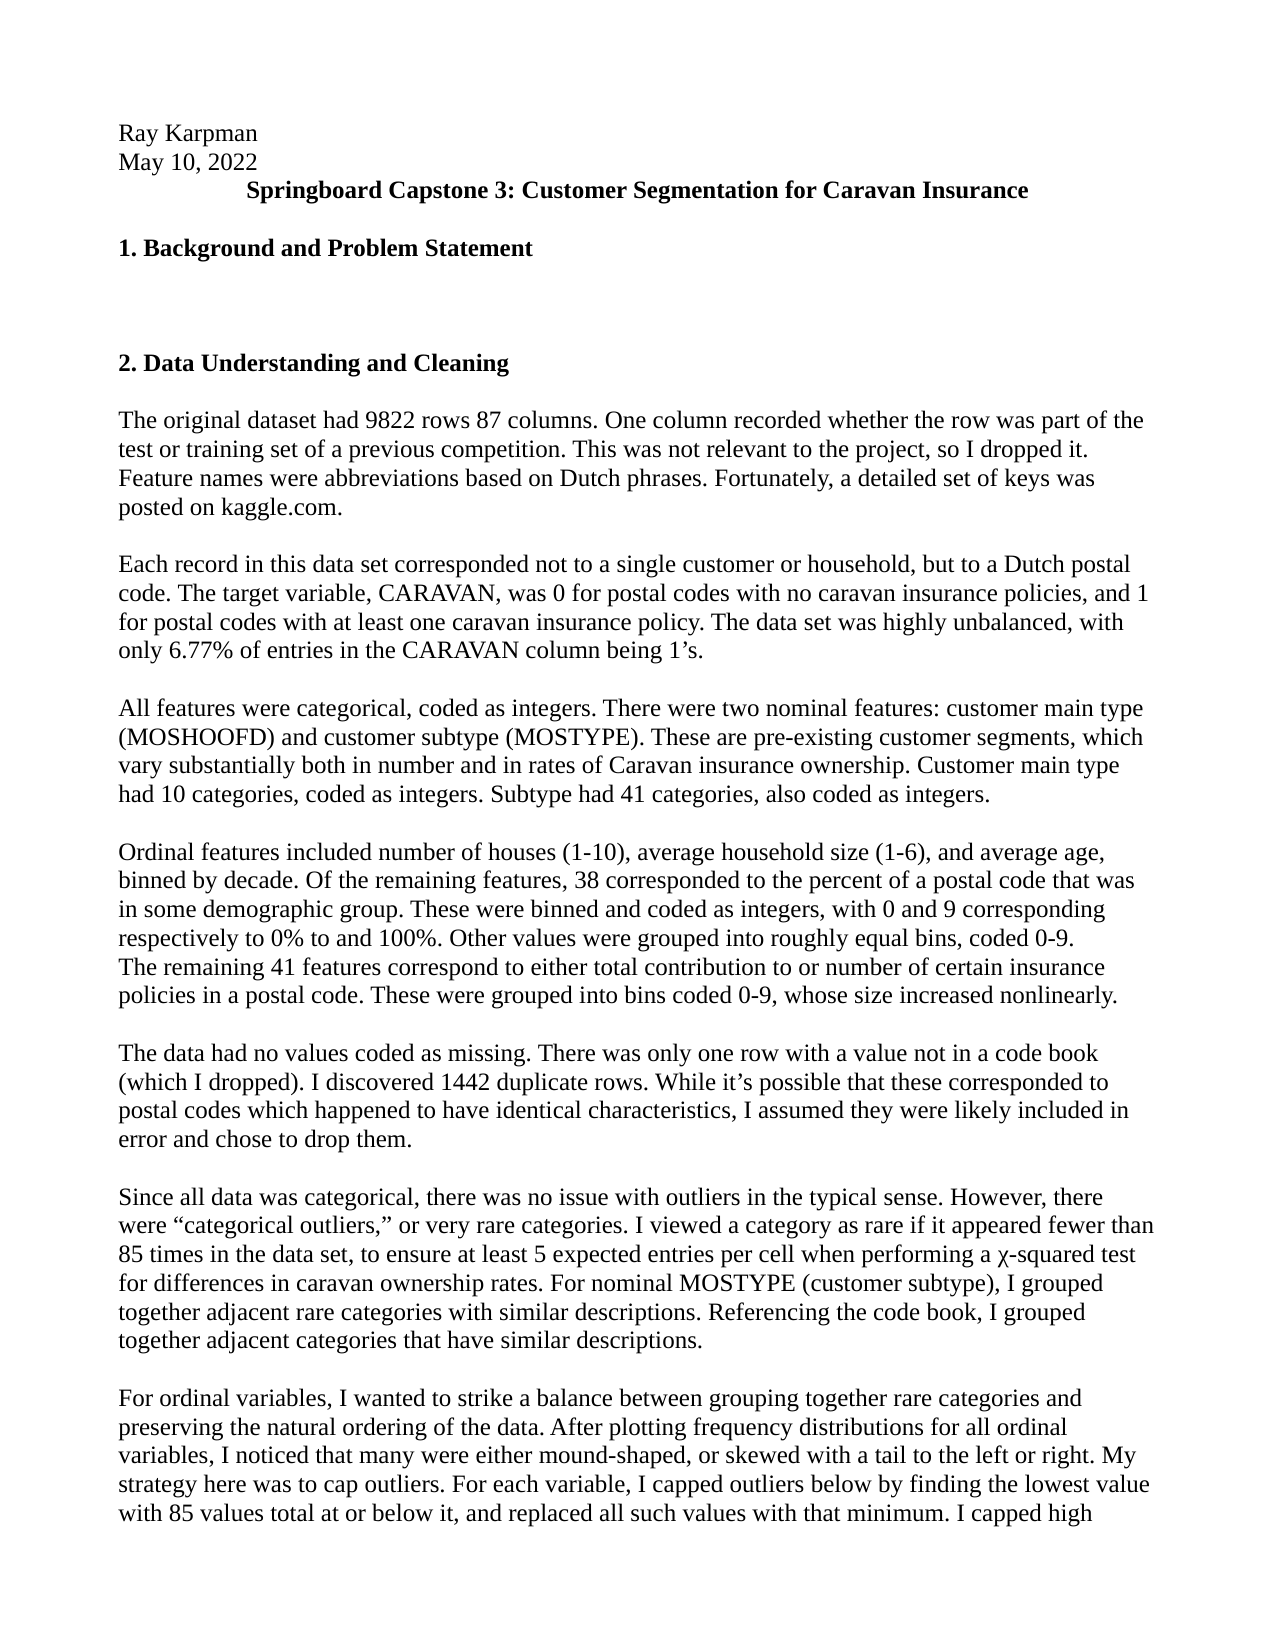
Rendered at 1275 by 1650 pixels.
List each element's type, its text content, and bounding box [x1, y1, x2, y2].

text 2. Data Understanding and Cleaning [118, 348, 1157, 377]
text The original dataset had 9822 rows 87 columns. One column recorded whether the row was part of the test or training set of a previous competition. This was not relevant to the project, so I dropped it. [118, 406, 1157, 463]
text Feature names were abbreviations based on Dutch phrases. Fortunately, a detailed set of keys was posted on kaggle.com. [118, 463, 1157, 521]
text The remaining 41 features correspond to either total contribution to or number of certain insurance policies in a postal code. These were grouped into bins coded 0-9, whose size increased nonlinearly. [118, 952, 1157, 1009]
text All features were categorical, coded as integers. There were two nominal features: customer main type (MOSHOOFD) and customer subtype (MOSTYPE). These are pre-existing customer segments, which vary substantially both in number and in rates of Caravan insurance ownership. Customer main type had 10 categories, coded as integers. Subtype had 41 categories, also coded as integers. [118, 693, 1157, 808]
text May 10, 2022 [118, 147, 1157, 176]
text Each record in this data set corresponded not to a single customer or household, but to a Dutch postal code. The target variable, CARAVAN, was 0 for postal codes with no caravan insurance policies, and 1 for postal codes with at least one caravan insurance policy. The data set was highly unbalanced, with only 6.77% of entries in the CARAVAN column being 1’s. [118, 549, 1157, 664]
text Since all data was categorical, there was no issue with outliers in the typical sense. However, there were “categorical outliers,” or very rare categories. I viewed a category as rare if it appeared fewer than 85 times in the data set, to ensure at least 5 expected entries per cell when performing a χ-squared test for differences in caravan ownership rates. For nominal MOSTYPE (customer subtype), I grouped together adjacent rare categories with similar descriptions. Referencing the code book, I grouped together adjacent categories that have similar descriptions. [118, 1182, 1157, 1354]
text For ordinal variables, I wanted to strike a balance between grouping together rare categories and preserving the natural ordering of the data. After plotting frequency distributions for all ordinal variables, I noticed that many were either mound-shaped, or skewed with a tail to the left or right. My strategy here was to cap outliers. For each variable, I capped outliers below by finding the lowest value with 85 values total at or below it, and replaced all such values with that minimum. I capped high [118, 1383, 1157, 1527]
text The data had no values coded as missing. There was only one row with a value not in a code book (which I dropped). I discovered 1442 duplicate rows. While it’s possible that these corresponded to postal codes which happened to have identical characteristics, I assumed they were likely included in error and chose to drop them. [118, 1038, 1157, 1153]
text Ray Karpman [118, 118, 1157, 147]
text Ordinal features included number of houses (1-10), average household size (1-6), and average age, binned by decade. Of the remaining features, 38 corresponded to the percent of a postal code that was in some demographic group. These were binned and coded as integers, with 0 and 9 corresponding respectively to 0% to and 100%. Other values were grouped into roughly equal bins, coded 0-9. [118, 837, 1157, 952]
text Springboard Capstone 3: Customer Segmentation for Caravan Insurance [118, 176, 1157, 204]
text 1. Background and Problem Statement [118, 233, 1157, 262]
